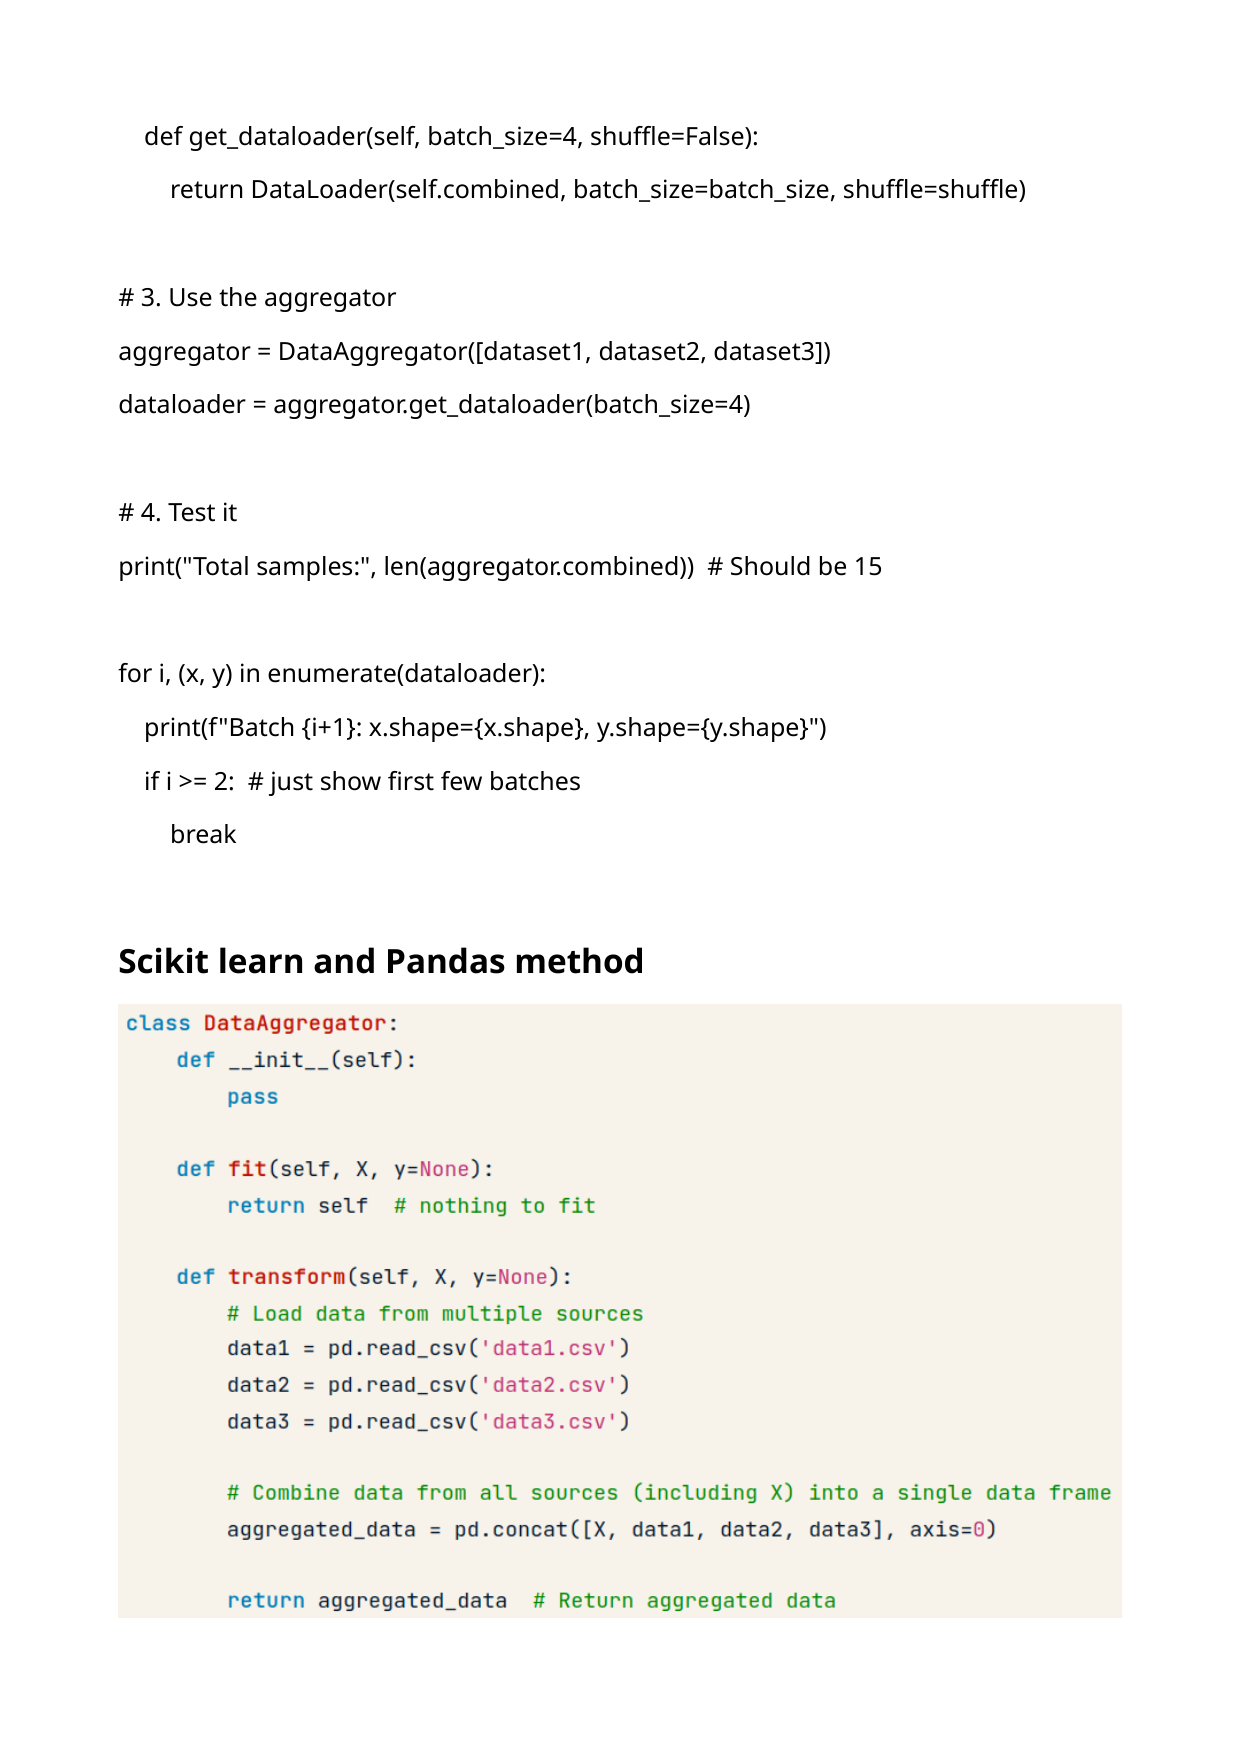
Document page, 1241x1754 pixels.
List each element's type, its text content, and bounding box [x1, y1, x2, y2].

text dataloader = aggregator.get_dataloader(batch_size=4) [118, 387, 1122, 421]
picture [118, 1004, 1123, 1618]
text print(f"Batch {i+1}: x.shape={x.shape}, y.shape={y.shape}") [118, 709, 1122, 743]
text aggregator = DataAggregator([dataset1, dataset2, dataset3]) [118, 333, 1122, 367]
text Scikit learn and Pandas method [118, 937, 1122, 983]
text break [118, 817, 1122, 851]
text def get_dataloader(self, batch_size=4, shuffle=False): [118, 118, 1122, 152]
text print("Total samples:", len(aggregator.combined)) # Should be 15 [118, 548, 1122, 582]
text # 3. Use the aggregator [118, 279, 1122, 313]
text if i >= 2: # just show first few batches [118, 763, 1122, 797]
text # 4. Test it [118, 494, 1122, 528]
text return DataLoader(self.combined, batch_size=batch_size, shuffle=shuffle) [118, 172, 1122, 206]
text for i, (x, y) in enumerate(dataloader): [118, 656, 1122, 690]
